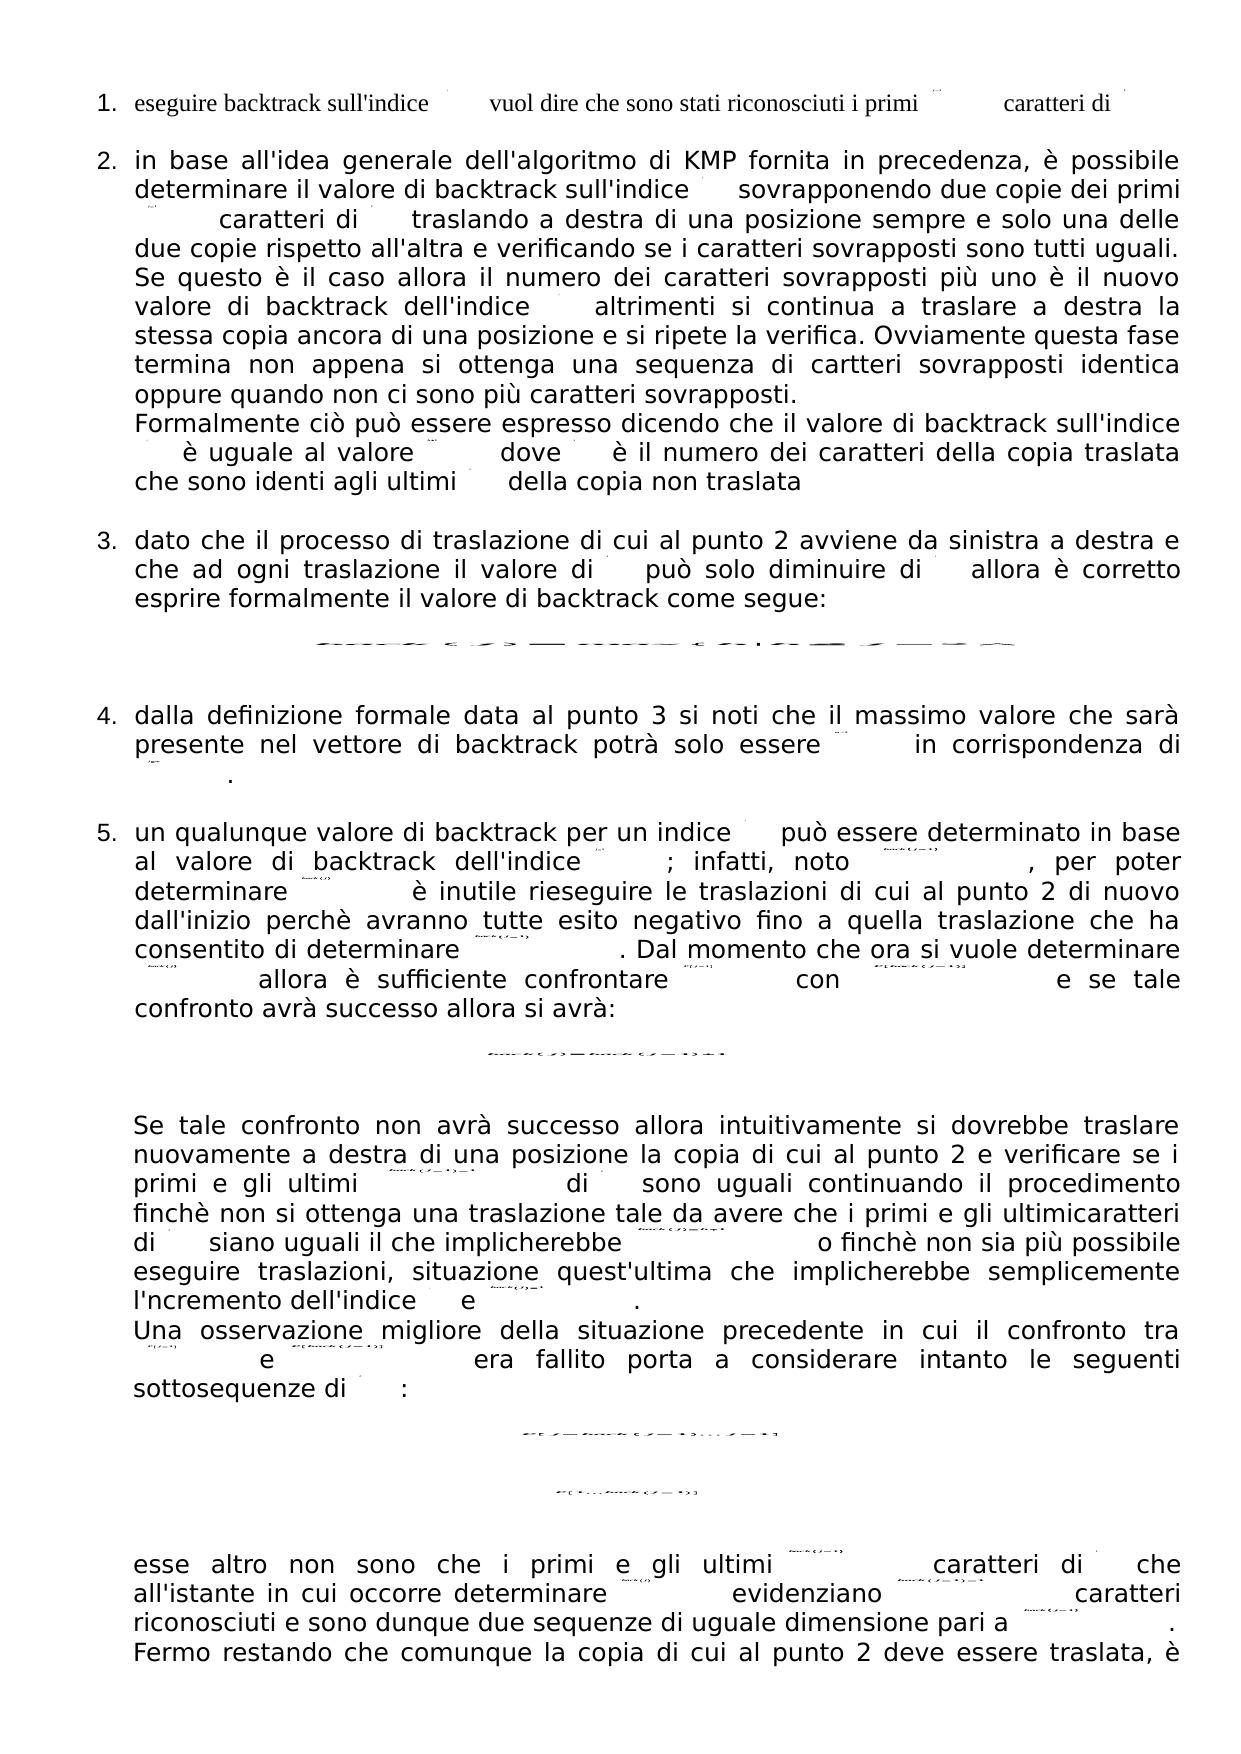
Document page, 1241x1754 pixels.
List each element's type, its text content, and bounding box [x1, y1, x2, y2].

text Una osservazione migliore della situazione precedente in cui il confronto traeera fallito porta a considerare intanto le seguenti sottosequenze di: [133, 1316, 1181, 1403]
list Formalmente ciò può essere espresso dicendo che il valore di backtrack sull'indiceè uguale al valoredoveè il numero dei caratteri della copia traslata che sono identi agli ultimidella copia non traslata [97, 409, 1181, 496]
list in base all'idea generale dell'algoritmo di KMP fornita in precedenza, è possibile determinare il valore di backtrack sull'indicesovrapponendo due copie dei primicaratteri ditraslando a destra di una posizione sempre e solo una delle due copie rispetto all'altra e verificando se i caratteri sovrapposti sono tutti uguali. Se questo è il caso allora il numero dei caratteri sovrapposti più uno è il nuovo valore di backtrack dell'indice altrimenti si continua a traslare a destra la stessa copia ancora di una posizione e si ripete la verifica. Ovviamente questa fase termina non appena si ottenga una sequenza di cartteri sovrapposti identica oppure quando non ci sono più caratteri sovrapposti. [97, 146, 1181, 409]
text Se tale confronto non avrà successo allora intuitivamente si dovrebbe traslare nuovamente a destra di una posizione la copia di cui al punto 2 e verificare se i primi e gli ultimi disono uguali continuando il procedimento finchè non si ottenga una traslazione tale da avere che i primi e gli ultimicaratteri disiano uguali il che implicherebbeo finchè non sia più possibile eseguire traslazioni, situazione quest'ultima che implicherebbe semplicemente l'ncremento dell'indicee. [133, 1111, 1181, 1316]
text esse altro non sono che i primi e gli ultimicaratteri diche all'istante in cui occorre determinareevidenzianocaratteri riconosciuti e sono dunque due sequenze di uguale dimensione pari a. [133, 1550, 1181, 1638]
list eseguire backtrack sull'indice vuol dire che sono stati riconosciuti i primicaratteri di [97, 88, 1181, 117]
list dalla definizione formale data al punto 3 si noti che il massimo valore che sarà presente nel vettore di backtrack potrà solo esserein corrispondenza di. [97, 701, 1181, 789]
list dato che il processo di traslazione di cui al punto 2 avviene da sinistra a destra e che ad ogni traslazione il valore dipuò solo diminuire diallora è corretto esprire formalmente il valore di backtrack come segue: [97, 526, 1181, 613]
list un qualunque valore di backtrack per un indicepuò essere determinato in base al valore di backtrack dell'indice; infatti, noto , per poter determinareè inutile rieseguire le traslazioni di cui al punto 2 di nuovo dall'inizio perchè avranno tutte esito negativo fino a quella traslazione che ha consentito di determinare. Dal momento che ora si vuole determinareallora è sufficiente confrontarecon e se tale confronto avrà successo allora si avrà: [97, 818, 1181, 1023]
text Fermo restando che comunque la copia di cui al punto 2 deve essere traslata, è possibile individuare meglio di quante posizioni eseguire la traslazione piuttosto che solo di una posizione, non appena si noti che le due sottosequenze possono essere pensate come rispettivamente un nuovo testo e un nuovo pattern da riconoscere e in particolare il nuovo pattern è una sottosequenza del pattern iniziale e quindi i valori di backtrack già calcolati sono riutilizzabili. Infatti ora, si può determinare semplicemente il valore di backtrack corrispondente all'indice, e quindi eseguire una corrispondente traslazione a destra della copia di cui al punto 2 di [133, 1638, 1181, 1667]
